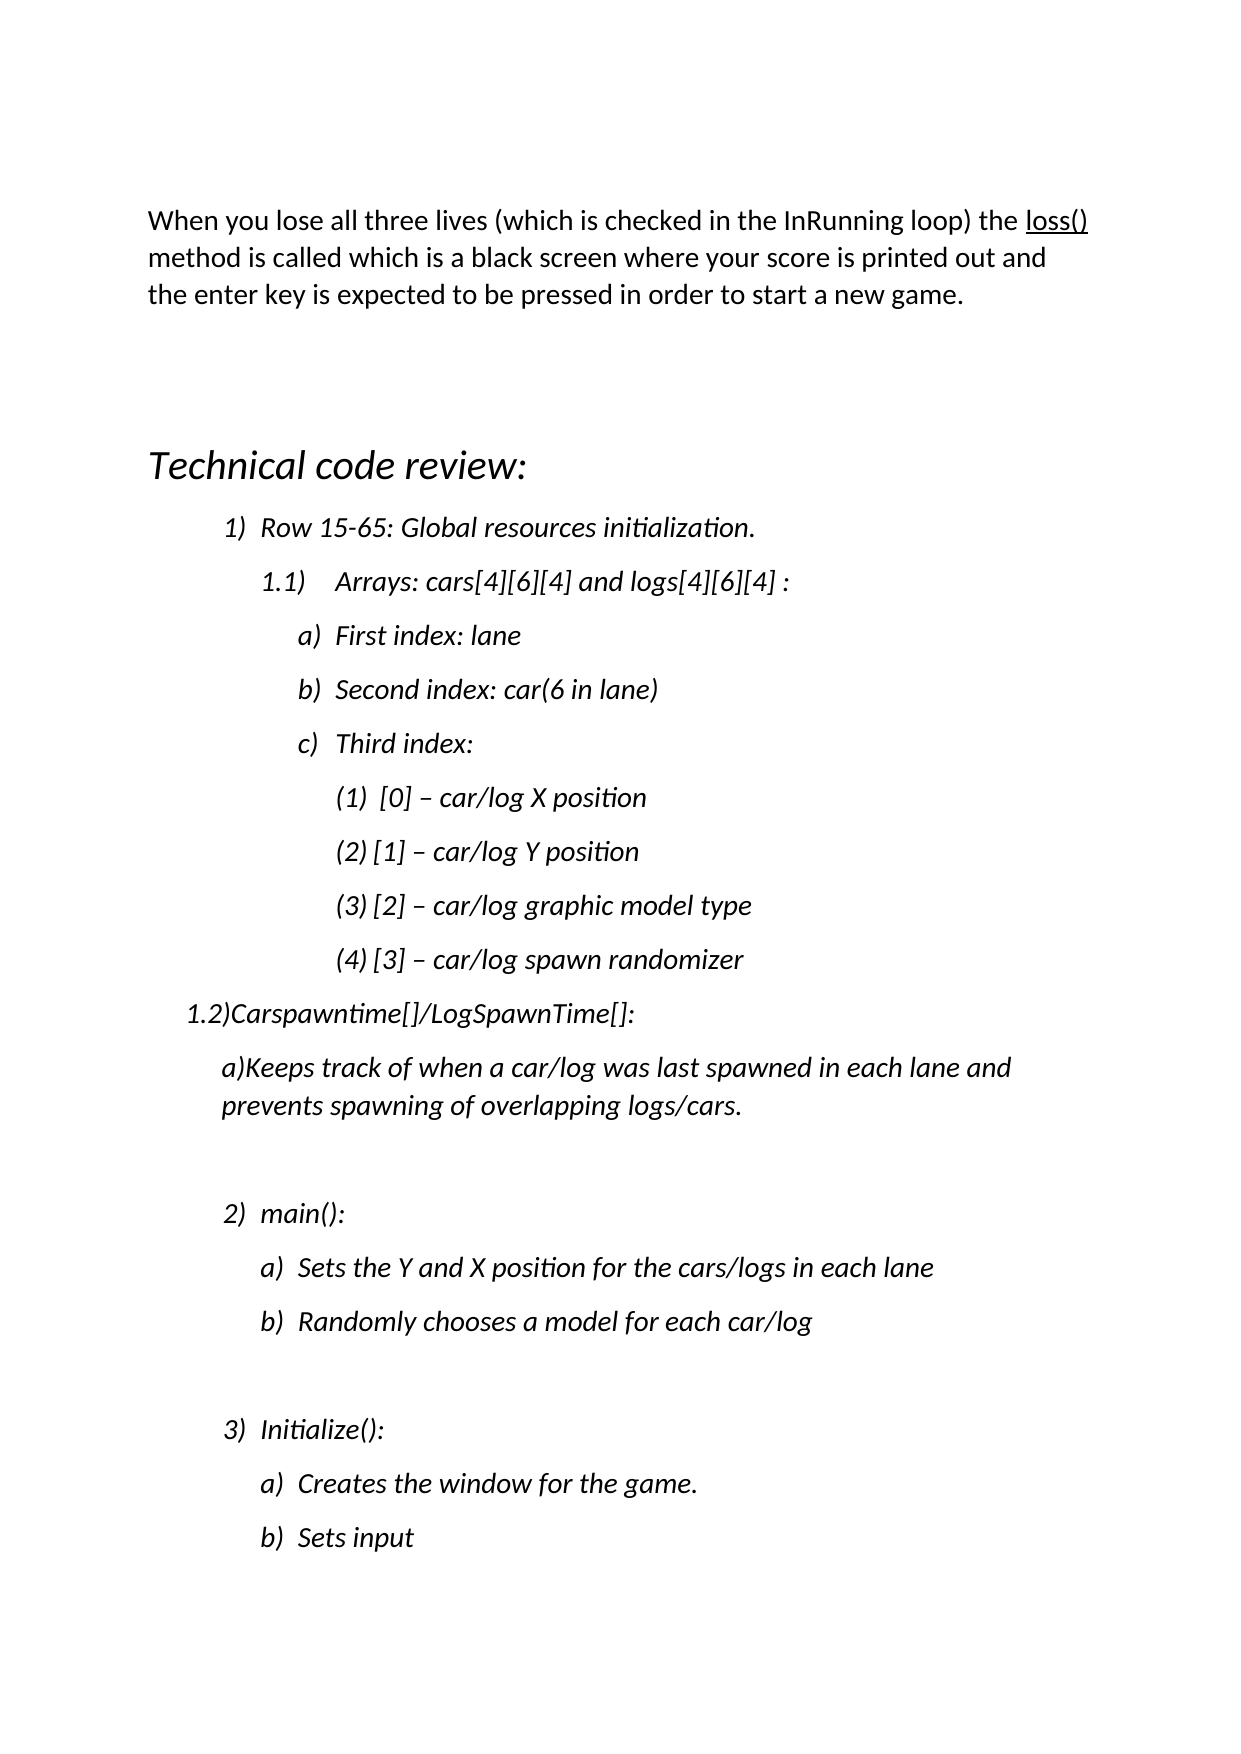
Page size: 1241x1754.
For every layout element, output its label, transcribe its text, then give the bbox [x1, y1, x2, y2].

list Sets input [260, 1519, 1093, 1555]
list Second index: car(6 in lane) [298, 671, 1093, 706]
list [2] – car/log graphic model type [335, 887, 1093, 923]
list Arrays: cars[4][6][4] and logs[4][6][4] : [260, 563, 1093, 598]
list Initialize(): [223, 1411, 1093, 1447]
text When you lose all three lives (which is checked in the InRunning loop) the loss() method is called which is a black screen where your score is printed out and the enter key is expected to be pressed in order to start a new game. [148, 202, 1093, 312]
text 1.2)Carspawntime[]/LogSpawnTime[]: [148, 995, 1093, 1031]
list Row 15-65: Global resources initialization. [223, 509, 1093, 544]
list Sets the Y and X position for the cars/logs in each lane [260, 1249, 1093, 1284]
list Third index: [298, 725, 1093, 761]
text a)Keeps track of when a car/log was last spawned in each lane and prevents spawning of overlapping logs/cars. [221, 1049, 1093, 1122]
list [0] – car/log X position [335, 779, 1093, 814]
list main(): [223, 1195, 1093, 1230]
list Randomly chooses a model for each car/log [260, 1303, 1093, 1338]
list First index: lane [298, 617, 1093, 652]
list [1] – car/log Y position [335, 833, 1093, 869]
text Technical code review: [148, 439, 1093, 489]
list [3] – car/log spawn randomizer [335, 941, 1093, 977]
list Creates the window for the game. [260, 1465, 1093, 1501]
